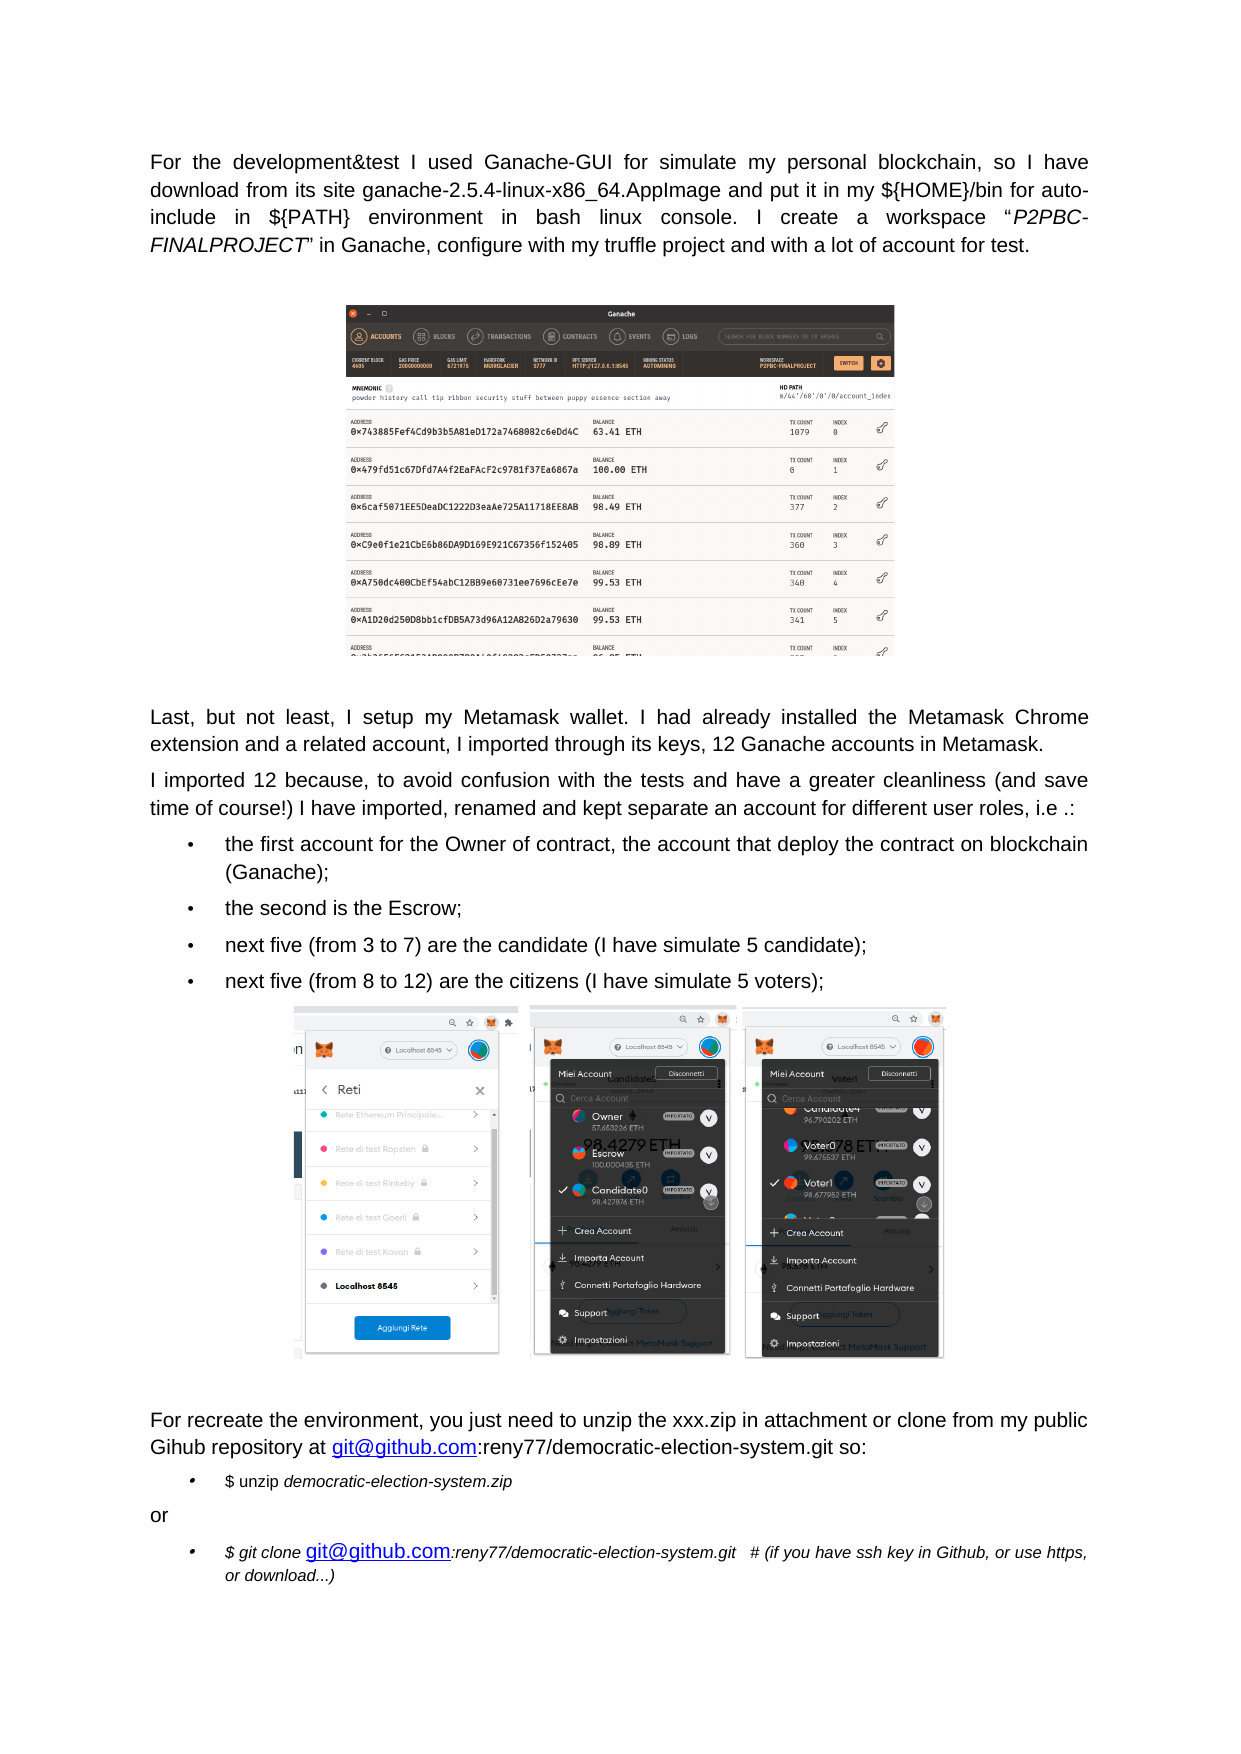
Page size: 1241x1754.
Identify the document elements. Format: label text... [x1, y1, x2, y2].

text or [150, 1503, 1090, 1527]
picture [742, 1007, 947, 1359]
list $ unzip democratic-election-system.zip [187, 1471, 1090, 1491]
text For recreate the environment, you just need to unzip the xxx.zip in attachment or clone from my public Gihub repository at git@github.com:reny77/democratic-election-system.git so: [150, 1407, 1090, 1459]
list the second is the Escrow; [187, 896, 1090, 920]
text For the development&test I used Ganache-GUI for simulate my personal blockchain, so I have download from its site ganache-2.5.4-linux-x86_64.AppImage and put it in my ${HOME}/bin for auto-include in ${PATH} environment in bash linux console. I create a workspace “P2PBC-FINALPROJECT” in Ganache, configure with my truffle project and with a lot of account for test. [150, 150, 1090, 256]
text I imported 12 because, to avoid confusion with the tests and have a greater cleanliness (and save time of course!) I have imported, renamed and kept separate an account for different user roles, i.e .: [150, 768, 1090, 820]
list the first account for the Owner of contract, the account that deploy the contract on blockchain (Ganache); [187, 832, 1090, 884]
picture [346, 305, 895, 656]
list next five (from 3 to 7) are the candidate (I have simulate 5 candidate); [187, 932, 1090, 956]
text Last, but not least, I setup my Metamask wallet. I had already installed the Metamask Chrome extension and a related account, I imported through its keys, 12 Ganache accounts in Metamask. [150, 704, 1090, 756]
picture [529, 1005, 737, 1359]
picture [293, 1006, 519, 1359]
list next five (from 8 to 12) are the citizens (I have simulate 5 voters); [187, 969, 1090, 993]
list $ git clone git@github.com:reny77/democratic-election-system.git # (if you have ssh key in Github, or use https, or download...) [187, 1539, 1090, 1585]
